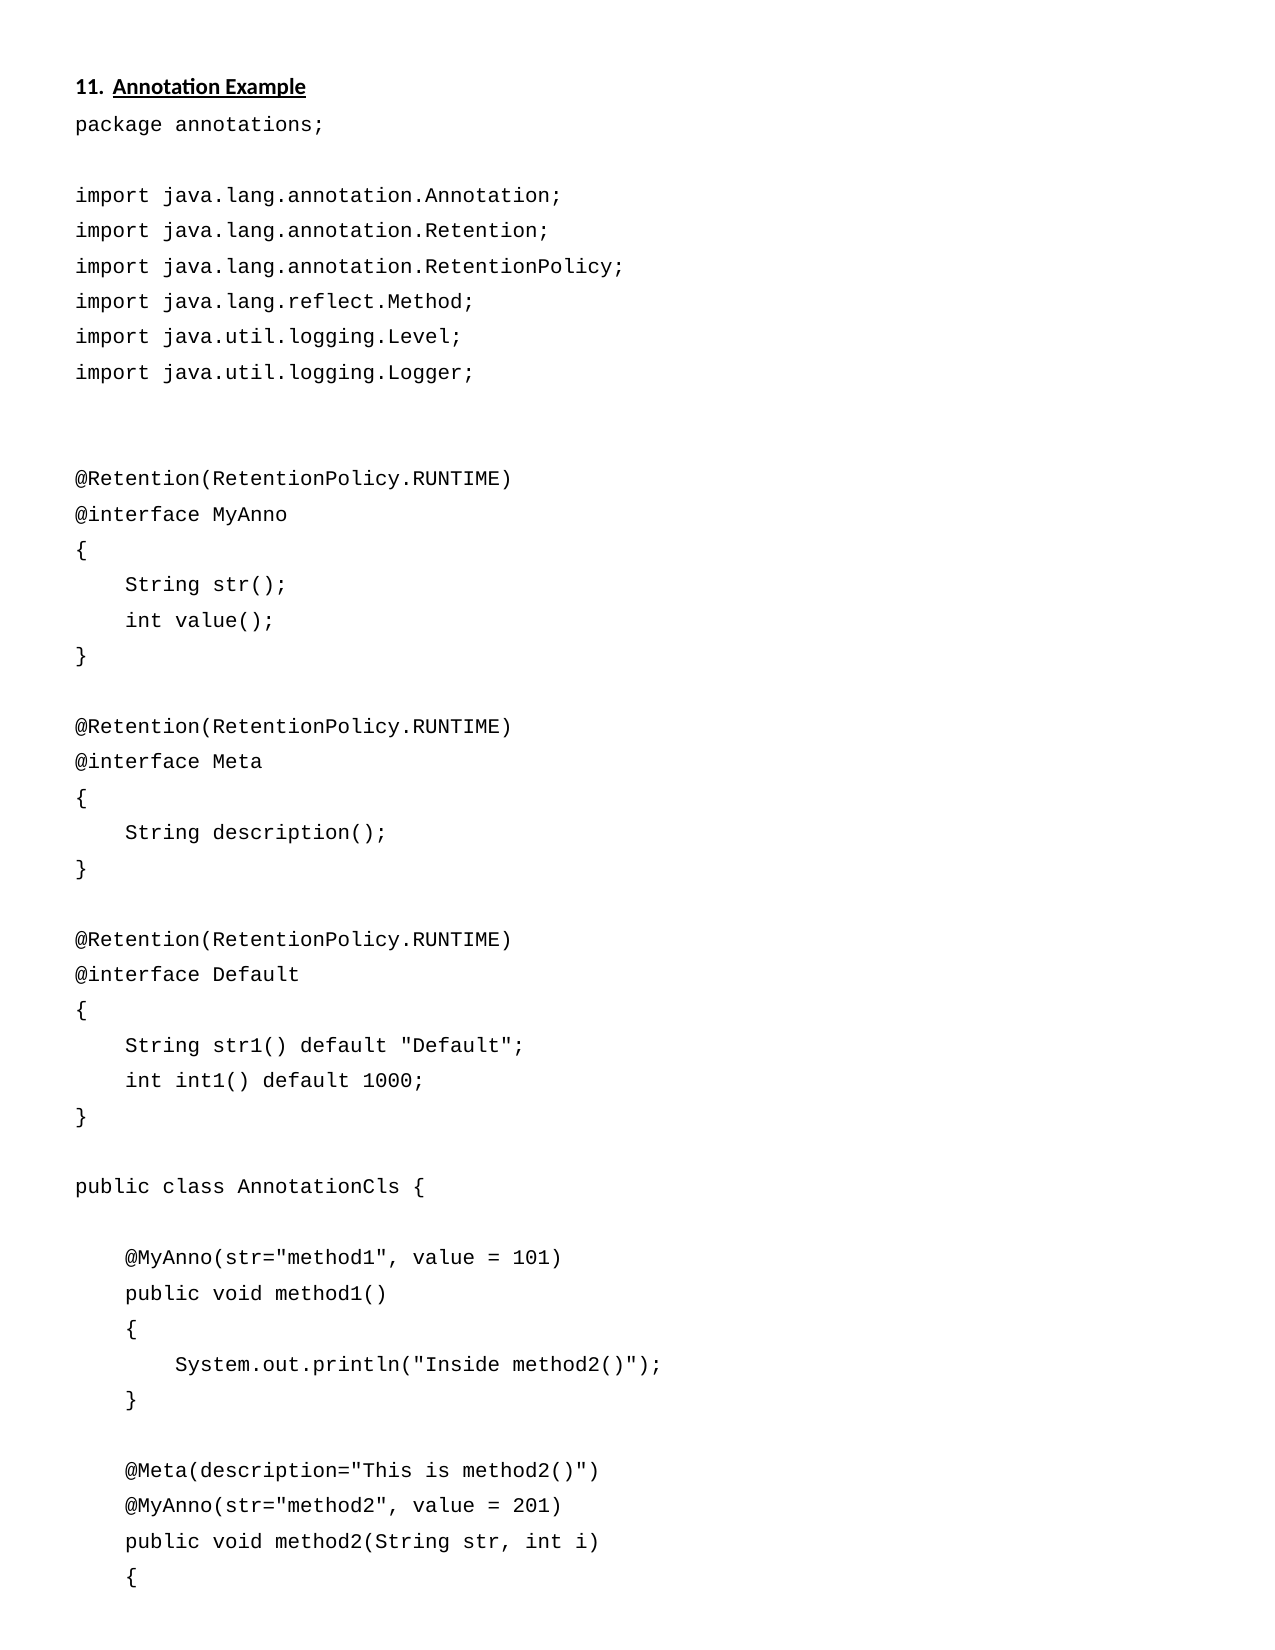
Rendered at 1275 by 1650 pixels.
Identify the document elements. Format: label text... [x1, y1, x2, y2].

text @Retention(RetentionPolicy.RUNTIME) [75, 716, 1245, 740]
text import java.util.logging.Logger; [75, 362, 1245, 386]
text public void method1() [75, 1283, 1245, 1306]
text @MyAnno(str="method2", value = 201) [75, 1495, 1245, 1519]
text public void method2(String str, int i) [75, 1531, 1245, 1554]
text } [75, 858, 1245, 881]
text import java.util.logging.Level; [75, 326, 1245, 350]
text import java.lang.annotation.Annotation; [75, 185, 1245, 208]
text { [75, 787, 1245, 811]
text import java.lang.reflect.Method; [75, 291, 1245, 315]
text String str1() default "Default"; [75, 1035, 1245, 1058]
text { [75, 1318, 1245, 1342]
text @Retention(RetentionPolicy.RUNTIME) [75, 468, 1245, 492]
text int int1() default 1000; [75, 1070, 1245, 1094]
text } [75, 1389, 1245, 1413]
text @Retention(RetentionPolicy.RUNTIME) [75, 928, 1245, 952]
text int value(); [75, 610, 1245, 633]
text String str(); [75, 574, 1245, 598]
text } [75, 645, 1245, 669]
text import java.lang.annotation.RetentionPolicy; [75, 256, 1245, 279]
text 11. Annotation Example [75, 72, 1245, 100]
text @interface Meta [75, 751, 1245, 775]
text @MyAnno(str="method1", value = 101) [75, 1247, 1245, 1271]
text { [75, 539, 1245, 563]
text } [75, 1106, 1245, 1129]
text @interface MyAnno [75, 503, 1245, 527]
text { [75, 1566, 1245, 1590]
text @interface Default [75, 964, 1245, 988]
text System.out.println("Inside method2()"); [75, 1353, 1245, 1377]
text package annotations; [75, 114, 1245, 138]
text public class AnnotationCls { [75, 1176, 1245, 1200]
text String description(); [75, 822, 1245, 846]
text @Meta(description="This is method2()") [75, 1460, 1245, 1483]
text import java.lang.annotation.Retention; [75, 220, 1245, 244]
text { [75, 999, 1245, 1023]
